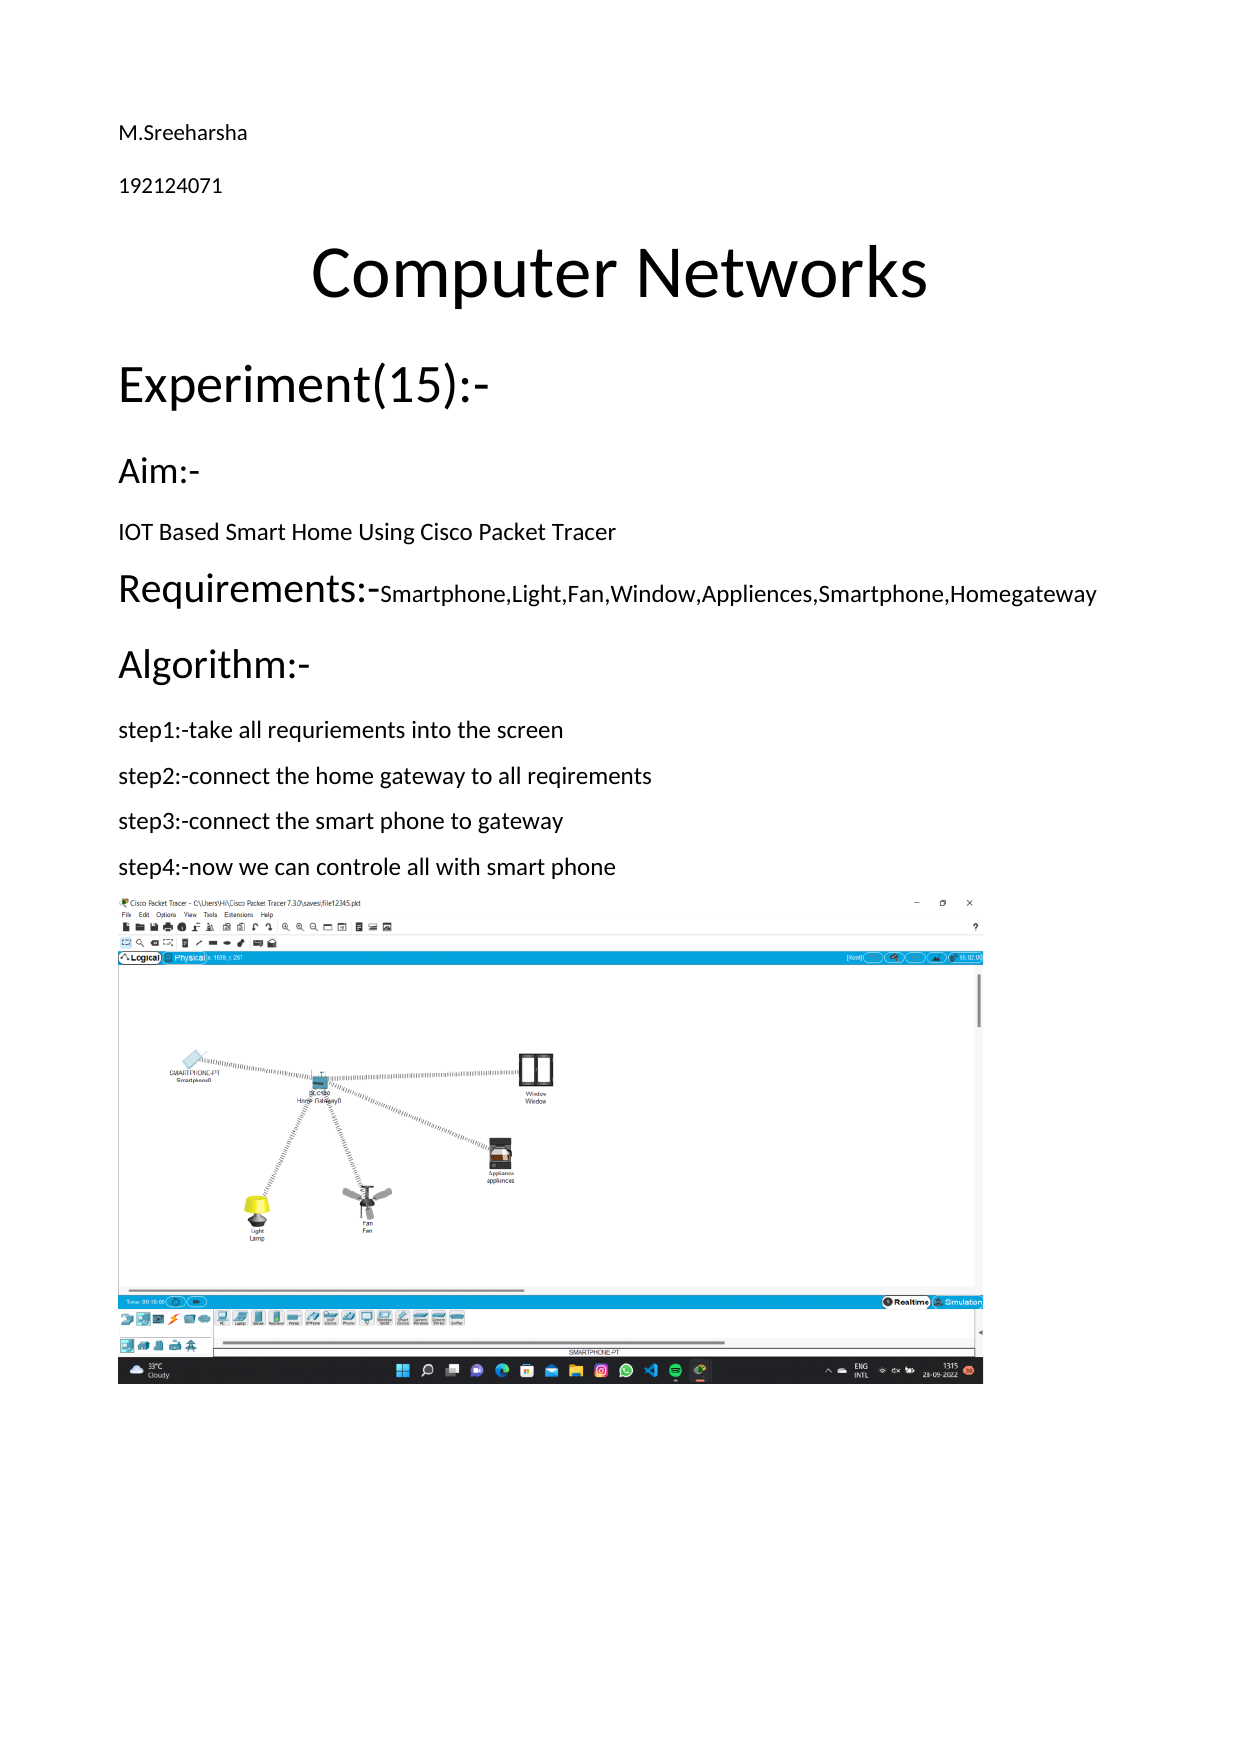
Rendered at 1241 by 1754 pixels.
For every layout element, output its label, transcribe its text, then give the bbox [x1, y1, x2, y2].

text Computer Networks [118, 224, 1122, 316]
text Experiment(15):- [118, 350, 1122, 416]
text IOT Based Smart Home Using Cisco Packet Tracer [118, 516, 1122, 546]
text Algorithm:- [118, 638, 1122, 689]
text Aim:- [118, 447, 1122, 493]
text step4:-now we can controle all with smart phone [118, 851, 1122, 882]
text step2:-connect the home gateway to all reqirements [118, 760, 1122, 790]
text Requirements:-Smartphone,Light,Fan,Window,Appliences,Smartphone,Homegateway [118, 562, 1122, 612]
text step1:-take all requriements into the screen [118, 714, 1122, 744]
text step3:-connect the smart phone to gateway [118, 806, 1122, 836]
text 192124071 [118, 171, 1122, 199]
text M.Sreeharsha [118, 118, 1122, 146]
